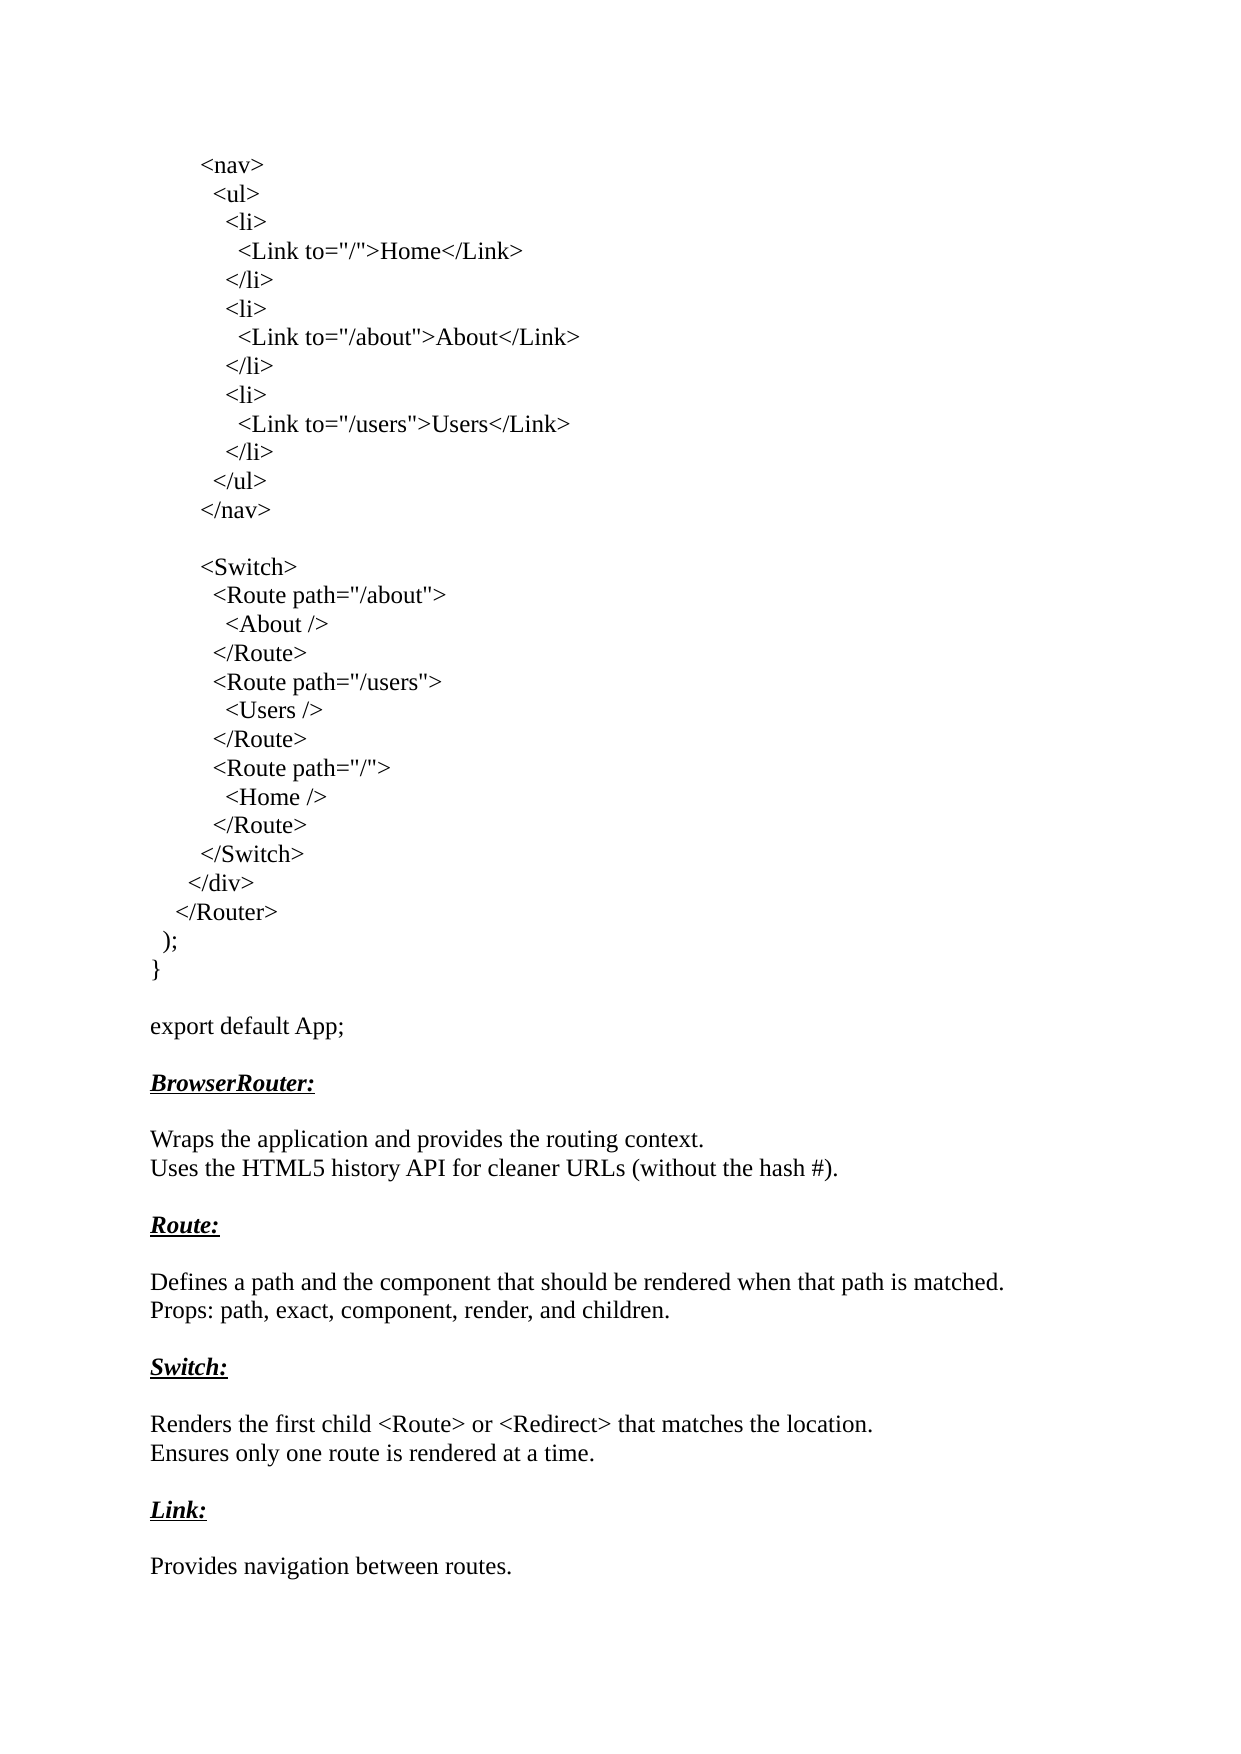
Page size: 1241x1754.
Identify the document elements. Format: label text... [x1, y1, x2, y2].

text Defines a path and the component that should be rendered when that path is matched. [150, 1267, 1090, 1296]
text </Route> [150, 811, 1090, 839]
text </li> [150, 351, 1090, 380]
text <Link to="/">Home</Link> [150, 236, 1090, 265]
text <Link to="/users">Users</Link> [150, 409, 1090, 437]
text <Route path="/about"> [150, 581, 1090, 609]
text </Router> [150, 897, 1090, 926]
text <li> [150, 207, 1090, 236]
text </div> [150, 868, 1090, 897]
text <Route path="/users"> [150, 667, 1090, 696]
text <nav> [150, 150, 1090, 179]
text <ul> [150, 179, 1090, 207]
text </Switch> [150, 839, 1090, 868]
text Props: path, exact, component, render, and children. [150, 1296, 1090, 1324]
text </Route> [150, 638, 1090, 667]
text Ensures only one route is rendered at a time. [150, 1438, 1090, 1467]
text Link: [150, 1495, 1090, 1523]
text Renders the first child <Route> or <Redirect> that matches the location. [150, 1409, 1090, 1438]
text </li> [150, 437, 1090, 466]
text </li> [150, 265, 1090, 294]
text <Route path="/"> [150, 753, 1090, 782]
text BrowserRouter: [150, 1068, 1090, 1097]
text Uses the HTML5 history API for cleaner URLs (without the hash #). [150, 1153, 1090, 1182]
text <li> [150, 294, 1090, 322]
text export default App; [150, 1011, 1090, 1040]
text Provides navigation between routes. [150, 1551, 1090, 1580]
text ); [150, 926, 1090, 954]
text Switch: [150, 1352, 1090, 1381]
text </nav> [150, 495, 1090, 524]
text </Route> [150, 724, 1090, 753]
text <Users /> [150, 696, 1090, 724]
text Wraps the application and provides the routing context. [150, 1124, 1090, 1153]
text <About /> [150, 609, 1090, 638]
text } [150, 954, 1090, 983]
text </ul> [150, 466, 1090, 495]
text <Switch> [150, 552, 1090, 581]
text <Link to="/about">About</Link> [150, 322, 1090, 351]
text Route: [150, 1210, 1090, 1239]
text <Home /> [150, 782, 1090, 811]
text <li> [150, 380, 1090, 409]
